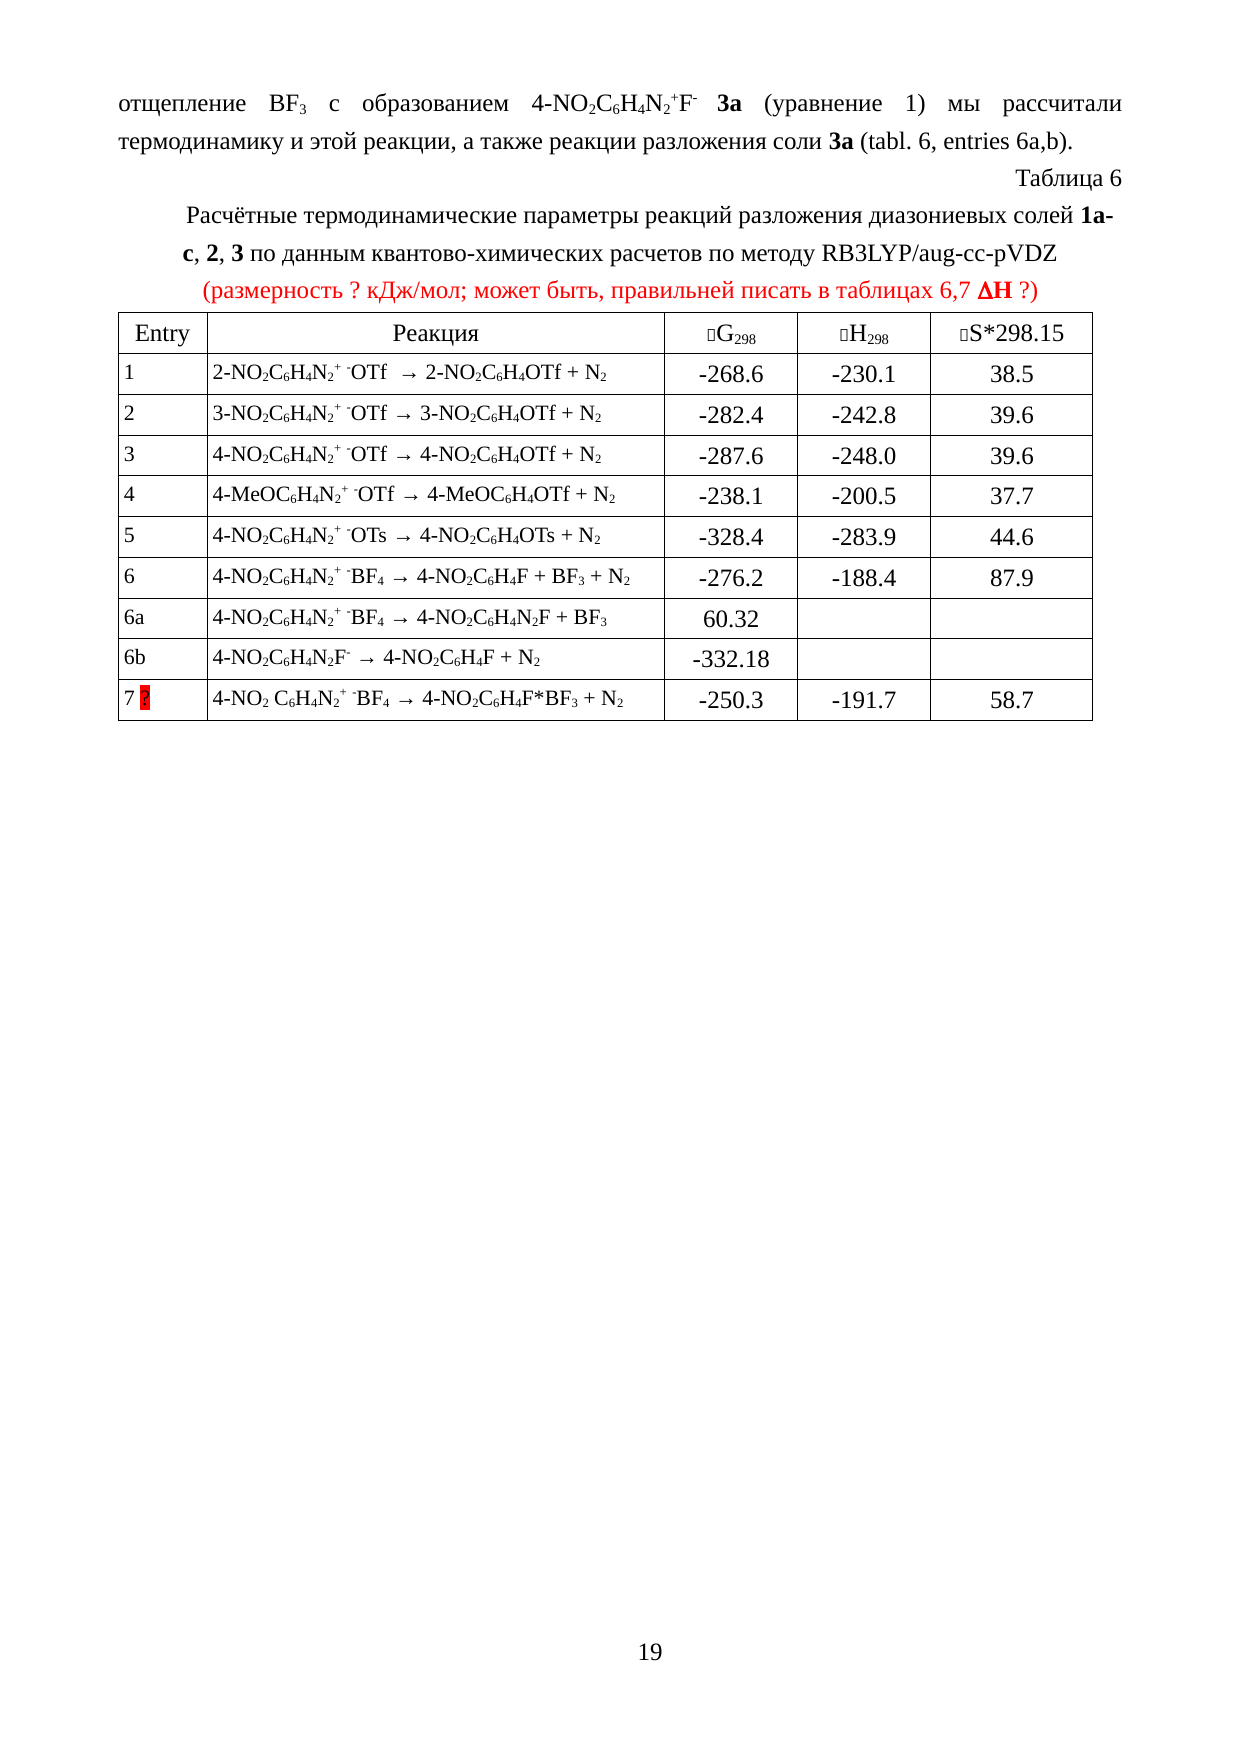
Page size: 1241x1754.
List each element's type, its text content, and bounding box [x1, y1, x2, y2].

table_cell -268.6 [665, 354, 797, 394]
table_cell 37.7 [931, 476, 1092, 516]
text Таблица 6 [118, 163, 1122, 192]
table_cell [798, 599, 930, 638]
table_cell 39.6 [931, 436, 1092, 475]
table_cell 4-NO2C6H4N2+ -BF4 → 4-NO2C6H4N2F + BF3 [208, 599, 664, 638]
table_cell 60.32 [665, 599, 797, 638]
table_cell [931, 639, 1092, 679]
table_header Entry [119, 313, 207, 353]
table_cell -250.3 [665, 680, 797, 719]
table_cell -242.8 [798, 395, 930, 434]
table_cell 6a [119, 599, 207, 638]
table_cell -191.7 [798, 680, 930, 719]
table_cell 4 [119, 476, 207, 516]
table_cell 3-NO2C6H4N2+ -OTf → 3-NO2C6H4OTf + N2 [208, 395, 664, 434]
table_cell -200.5 [798, 476, 930, 516]
table_cell 4-NO2C6H4N2+ -OTf → 4-NO2C6H4OTf + N2 [208, 436, 664, 475]
table_cell -276.2 [665, 558, 797, 597]
table_header S*298.15 [931, 313, 1092, 353]
table_cell -328.4 [665, 517, 797, 557]
table_cell 39.6 [931, 395, 1092, 434]
table_cell -287.6 [665, 436, 797, 475]
table_cell 7 ? [119, 680, 207, 719]
table_cell 6 [119, 558, 207, 597]
table_cell 3 [119, 436, 207, 475]
table_cell [798, 639, 930, 679]
text Расчётные термодинамические параметры реакций разложения диазониевых солей 1a-c, 2, 3 по данным квантово-химических расчетов по методу RB3LYP/aug-cc-pVDZ (размерность ? кДж/мол; может быть, правильней писать в таблицах 6,7 H ?) [118, 200, 1122, 304]
table_cell 87.9 [931, 558, 1092, 597]
table_cell 44.6 [931, 517, 1092, 557]
table_cell -332.18 [665, 639, 797, 679]
table_header G298 [665, 313, 797, 353]
text отщепление BF3 c образованием 4-NO2C6H4N2+F- 3a (уравнение 1) мы рассчитали термодинамику и этой реакции, а также реакции разложения соли 3a (tabl. 6, entries 6a,b). [118, 88, 1122, 154]
table_cell 4-MeOC6H4N2+ -OTf → 4-MeOC6H4OTf + N2 [208, 476, 664, 516]
table_cell -282.4 [665, 395, 797, 434]
table_cell 4-NO2C6H4N2+ -OTs → 4-NO2C6H4OTs + N2 [208, 517, 664, 557]
table_cell [931, 599, 1092, 638]
table_cell 2-NO2C6H4N2+ -OTf → 2-NO2C6H4OTf + N2 [208, 354, 664, 394]
table_cell -188.4 [798, 558, 930, 597]
table_cell 4-NO2C6H4N2F- → 4-NO2C6H4F + N2 [208, 639, 664, 679]
table_cell 38.5 [931, 354, 1092, 394]
table_cell 6b [119, 639, 207, 679]
table_cell -238.1 [665, 476, 797, 516]
table_cell -248.0 [798, 436, 930, 475]
table_cell 4-NO2 C6H4N2+ -BF4 → 4-NO2C6H4F*BF3 + N2 [208, 680, 664, 719]
table_cell 4-NO2C6H4N2+ -BF4 → 4-NO2C6H4F + BF3 + N2 [208, 558, 664, 597]
table_cell 5 [119, 517, 207, 557]
table_cell 2 [119, 395, 207, 434]
table_cell 58.7 [931, 680, 1092, 719]
table_cell -230.1 [798, 354, 930, 394]
table_header H298 [798, 313, 930, 353]
table_cell -283.9 [798, 517, 930, 557]
table_header Реакция [208, 313, 664, 353]
table_cell 1 [119, 354, 207, 394]
